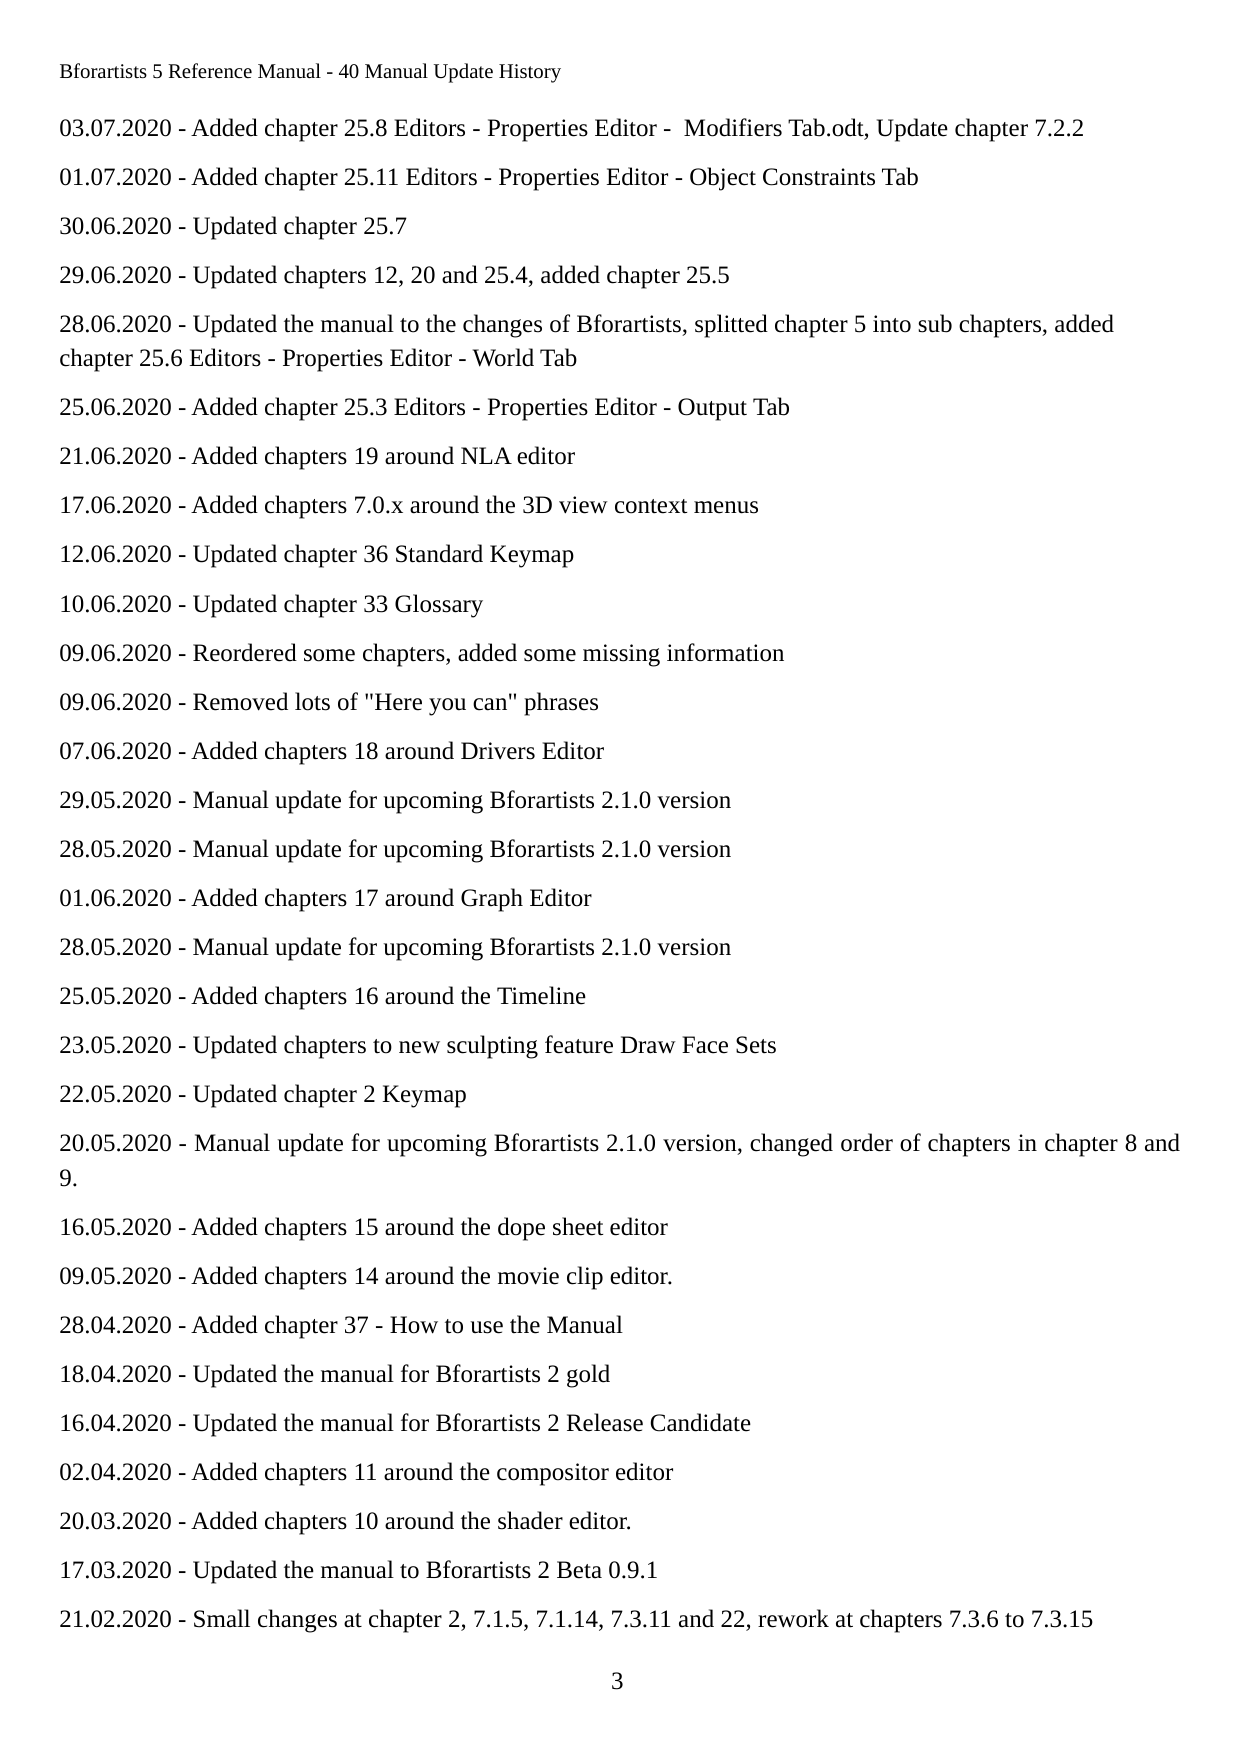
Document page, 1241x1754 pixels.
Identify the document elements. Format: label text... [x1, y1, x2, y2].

text 01.06.2020 - Added chapters 17 around Graph Editor [59, 883, 1181, 912]
text 16.04.2020 - Updated the manual for Bforartists 2 Release Candidate [59, 1408, 1181, 1437]
text 10.06.2020 - Updated chapter 33 Glossary [59, 589, 1181, 617]
text 16.05.2020 - Added chapters 15 around the dope sheet editor [59, 1212, 1181, 1241]
text 17.06.2020 - Added chapters 7.0.x around the 3D view context menus [59, 491, 1181, 519]
text 28.06.2020 - Updated the manual to the changes of Bforartists, splitted chapter 5 into sub chapters, added chapter 25.6 Editors - Properties Editor - World Tab [59, 309, 1181, 372]
text 20.03.2020 - Added chapters 10 around the shader editor. [59, 1506, 1181, 1535]
text 21.06.2020 - Added chapters 19 around NLA editor [59, 441, 1181, 470]
text 21.02.2020 - Small changes at chapter 2, 7.1.5, 7.1.14, 7.3.11 and 22, rework at chapters 7.3.6 to 7.3.15 [59, 1604, 1181, 1633]
text 30.06.2020 - Updated chapter 25.7 [59, 211, 1181, 239]
text 22.05.2020 - Updated chapter 2 Keymap [59, 1079, 1181, 1108]
text 25.05.2020 - Added chapters 16 around the Timeline [59, 981, 1181, 1010]
text 23.05.2020 - Updated chapters to new sculpting feature Draw Face Sets [59, 1030, 1181, 1059]
text 20.05.2020 - Manual update for upcoming Bforartists 2.1.0 version, changed order of chapters in chapter 8 and 9. [59, 1128, 1181, 1192]
text 25.06.2020 - Added chapter 25.3 Editors - Properties Editor - Output Tab [59, 392, 1181, 421]
text 28.05.2020 - Manual update for upcoming Bforartists 2.1.0 version [59, 932, 1181, 961]
text 29.06.2020 - Updated chapters 12, 20 and 25.4, added chapter 25.5 [59, 260, 1181, 288]
text 17.03.2020 - Updated the manual to Bforartists 2 Beta 0.9.1 [59, 1555, 1181, 1584]
text 29.05.2020 - Manual update for upcoming Bforartists 2.1.0 version [59, 785, 1181, 814]
text 03.07.2020 - Added chapter 25.8 Editors - Properties Editor - Modifiers Tab.odt, Update chapter 7.2.2 [59, 113, 1181, 141]
text 12.06.2020 - Updated chapter 36 Standard Keymap [59, 539, 1181, 568]
text 09.06.2020 - Removed lots of "Here you can" phrases [59, 687, 1181, 716]
text 09.06.2020 - Reordered some chapters, added some missing information [59, 638, 1181, 666]
text 28.04.2020 - Added chapter 37 - How to use the Manual [59, 1310, 1181, 1339]
text 02.04.2020 - Added chapters 11 around the compositor editor [59, 1457, 1181, 1486]
text 18.04.2020 - Updated the manual for Bforartists 2 gold [59, 1359, 1181, 1388]
text 01.07.2020 - Added chapter 25.11 Editors - Properties Editor - Object Constraints Tab [59, 162, 1181, 190]
text 09.05.2020 - Added chapters 14 around the movie clip editor. [59, 1261, 1181, 1290]
text 07.06.2020 - Added chapters 18 around Drivers Editor [59, 736, 1181, 764]
text 28.05.2020 - Manual update for upcoming Bforartists 2.1.0 version [59, 834, 1181, 863]
